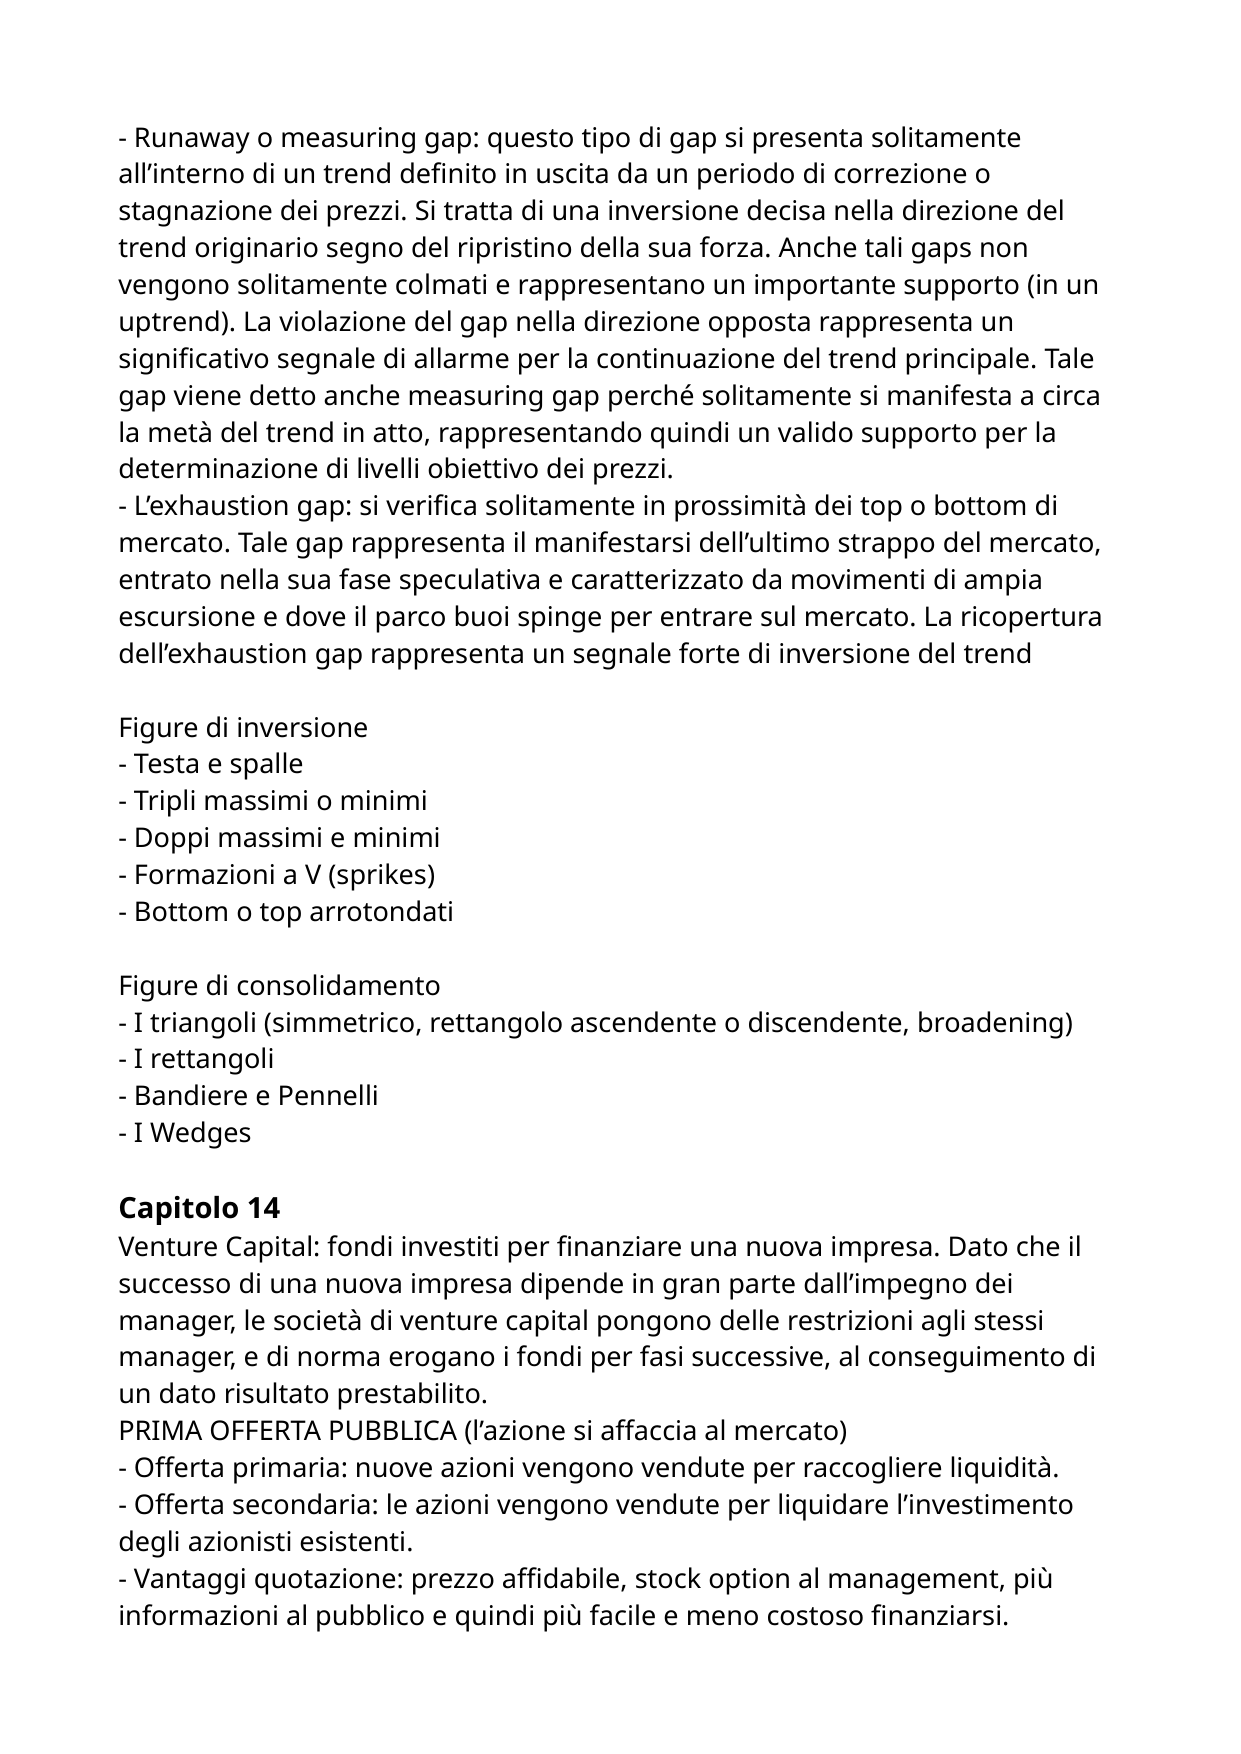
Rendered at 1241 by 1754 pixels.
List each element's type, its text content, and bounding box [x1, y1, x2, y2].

text - I triangoli (simmetrico, rettangolo ascendente o discendente, broadening) [118, 1003, 1122, 1040]
text - L’exhaustion gap: si verifica solitamente in prossimità dei top o bottom di mercato. Tale gap rappresenta il manifestarsi dell’ultimo strappo del mercato, entrato nella sua fase speculativa e caratterizzato da movimenti di ampia escursione e dove il parco buoi spinge per entrare sul mercato. La ricopertura dell’exhaustion gap rappresenta un segnale forte di inversione del trend [118, 487, 1122, 671]
text - Vantaggi quotazione: prezzo affidabile, stock option al management, più informazioni al pubblico e quindi più facile e meno costoso finanziarsi. [118, 1559, 1122, 1633]
text - Doppi massimi e minimi [118, 819, 1122, 856]
text - I rettangoli [118, 1040, 1122, 1077]
text - Tripli massimi o minimi [118, 782, 1122, 819]
text PRIMA OFFERTA PUBBLICA (l’azione si affaccia al mercato) [118, 1412, 1122, 1448]
text - Bottom o top arrotondati [118, 892, 1122, 929]
text - Offerta primaria: nuove azioni vengono vendute per raccogliere liquidità. [118, 1448, 1122, 1485]
text Capitolo 14 [118, 1187, 1122, 1227]
text Figure di inversione [118, 708, 1122, 745]
text Venture Capital: fondi investiti per finanziare una nuova impresa. Dato che il successo di una nuova impresa dipende in gran parte dall’impegno dei manager, le società di venture capital pongono delle restrizioni agli stessi manager, e di norma erogano i fondi per fasi successive, al conseguimento di un dato risultato prestabilito. [118, 1227, 1122, 1412]
text Figure di consolidamento [118, 966, 1122, 1003]
text - Testa e spalle [118, 745, 1122, 782]
text - Offerta secondaria: le azioni vengono vendute per liquidare l’investimento degli azionisti esistenti. [118, 1485, 1122, 1559]
text - Bandiere e Pennelli [118, 1077, 1122, 1114]
text - Runaway o measuring gap: questo tipo di gap si presenta solitamente all’interno di un trend definito in uscita da un periodo di correzione o stagnazione dei prezzi. Si tratta di una inversione decisa nella direzione del trend originario segno del ripristino della sua forza. Anche tali gaps non vengono solitamente colmati e rappresentano un importante supporto (in un uptrend). La violazione del gap nella direzione opposta rappresenta un significativo segnale di allarme per la continuazione del trend principale. Tale gap viene detto anche measuring gap perché solitamente si manifesta a circa la metà del trend in atto, rappresentando quindi un valido supporto per la determinazione di livelli obiettivo dei prezzi. [118, 118, 1122, 487]
text - Formazioni a V (sprikes) [118, 856, 1122, 892]
text - I Wedges [118, 1114, 1122, 1151]
